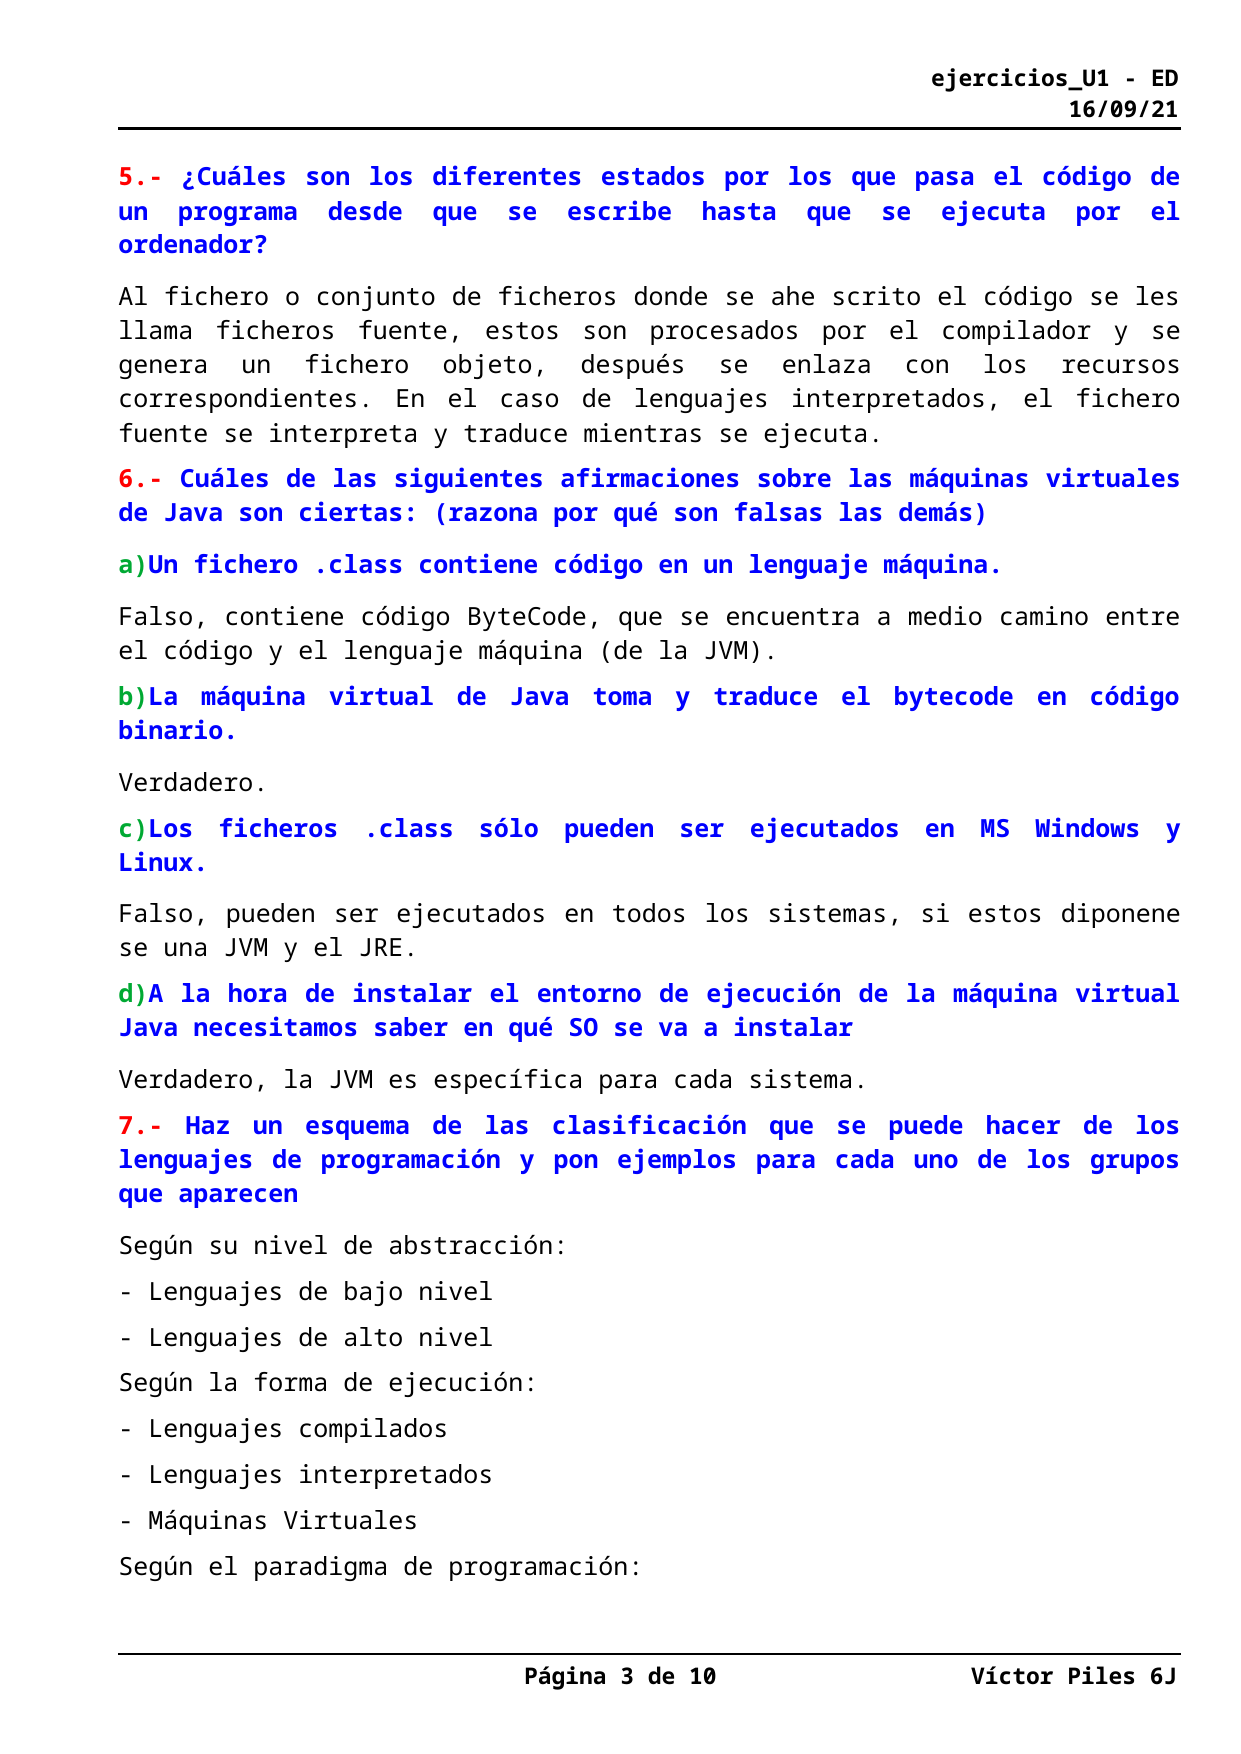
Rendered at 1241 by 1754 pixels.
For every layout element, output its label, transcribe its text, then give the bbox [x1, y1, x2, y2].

text - Lenguajes de alto nivel [118, 1319, 1181, 1353]
text Falso, pueden ser ejecutados en todos los sistemas, si estos diponene se una JVM y el JRE. [118, 896, 1181, 964]
text a)Un fichero .class contiene código en un lenguaje máquina. [118, 547, 1181, 581]
text Según su nivel de abstracción: [118, 1227, 1181, 1262]
text c)Los ficheros .class sólo pueden ser ejecutados en MS Windows y Linux. [118, 810, 1181, 878]
text - Lenguajes interpretados [118, 1457, 1181, 1491]
text 7.- Haz un esquema de las clasificación que se puede hacer de los lenguajes de programación y pon ejemplos para cada uno de los grupos que aparecen [118, 1108, 1181, 1210]
text 5.- ¿Cuáles son los diferentes estados por los que pasa el código de un programa desde que se escribe hasta que se ejecuta por el ordenador? [118, 159, 1181, 261]
text 6.- Cuáles de las siguientes afirmaciones sobre las máquinas virtuales de Java son ciertas: (razona por qué son falsas las demás) [118, 461, 1181, 529]
text Al fichero o conjunto de ficheros donde se ahe scrito el código se les llama ficheros fuente, estos son procesados por el compilador y se genera un fichero objeto, después se enlaza con los recursos correspondientes. En el caso de lenguajes interpretados, el fichero fuente se interpreta y traduce mientras se ejecuta. [118, 279, 1181, 449]
text Verdadero, la JVM es específica para cada sistema. [118, 1062, 1181, 1096]
text - Máquinas Virtuales [118, 1502, 1181, 1537]
text b)La máquina virtual de Java toma y traduce el bytecode en código binario. [118, 678, 1181, 747]
text Falso, contiene código ByteCode, que se encuentra a medio camino entre el código y el lenguaje máquina (de la JVM). [118, 599, 1181, 667]
text Según el paradigma de programación: [118, 1548, 1181, 1582]
text - Lenguajes de bajo nivel [118, 1273, 1181, 1307]
text Según la forma de ejecución: [118, 1365, 1181, 1399]
text Verdadero. [118, 764, 1181, 798]
text - Lenguajes compilados [118, 1411, 1181, 1445]
text d)A la hora de instalar el entorno de ejecución de la máquina virtual Java necesitamos saber en qué SO se va a instalar [118, 976, 1181, 1044]
